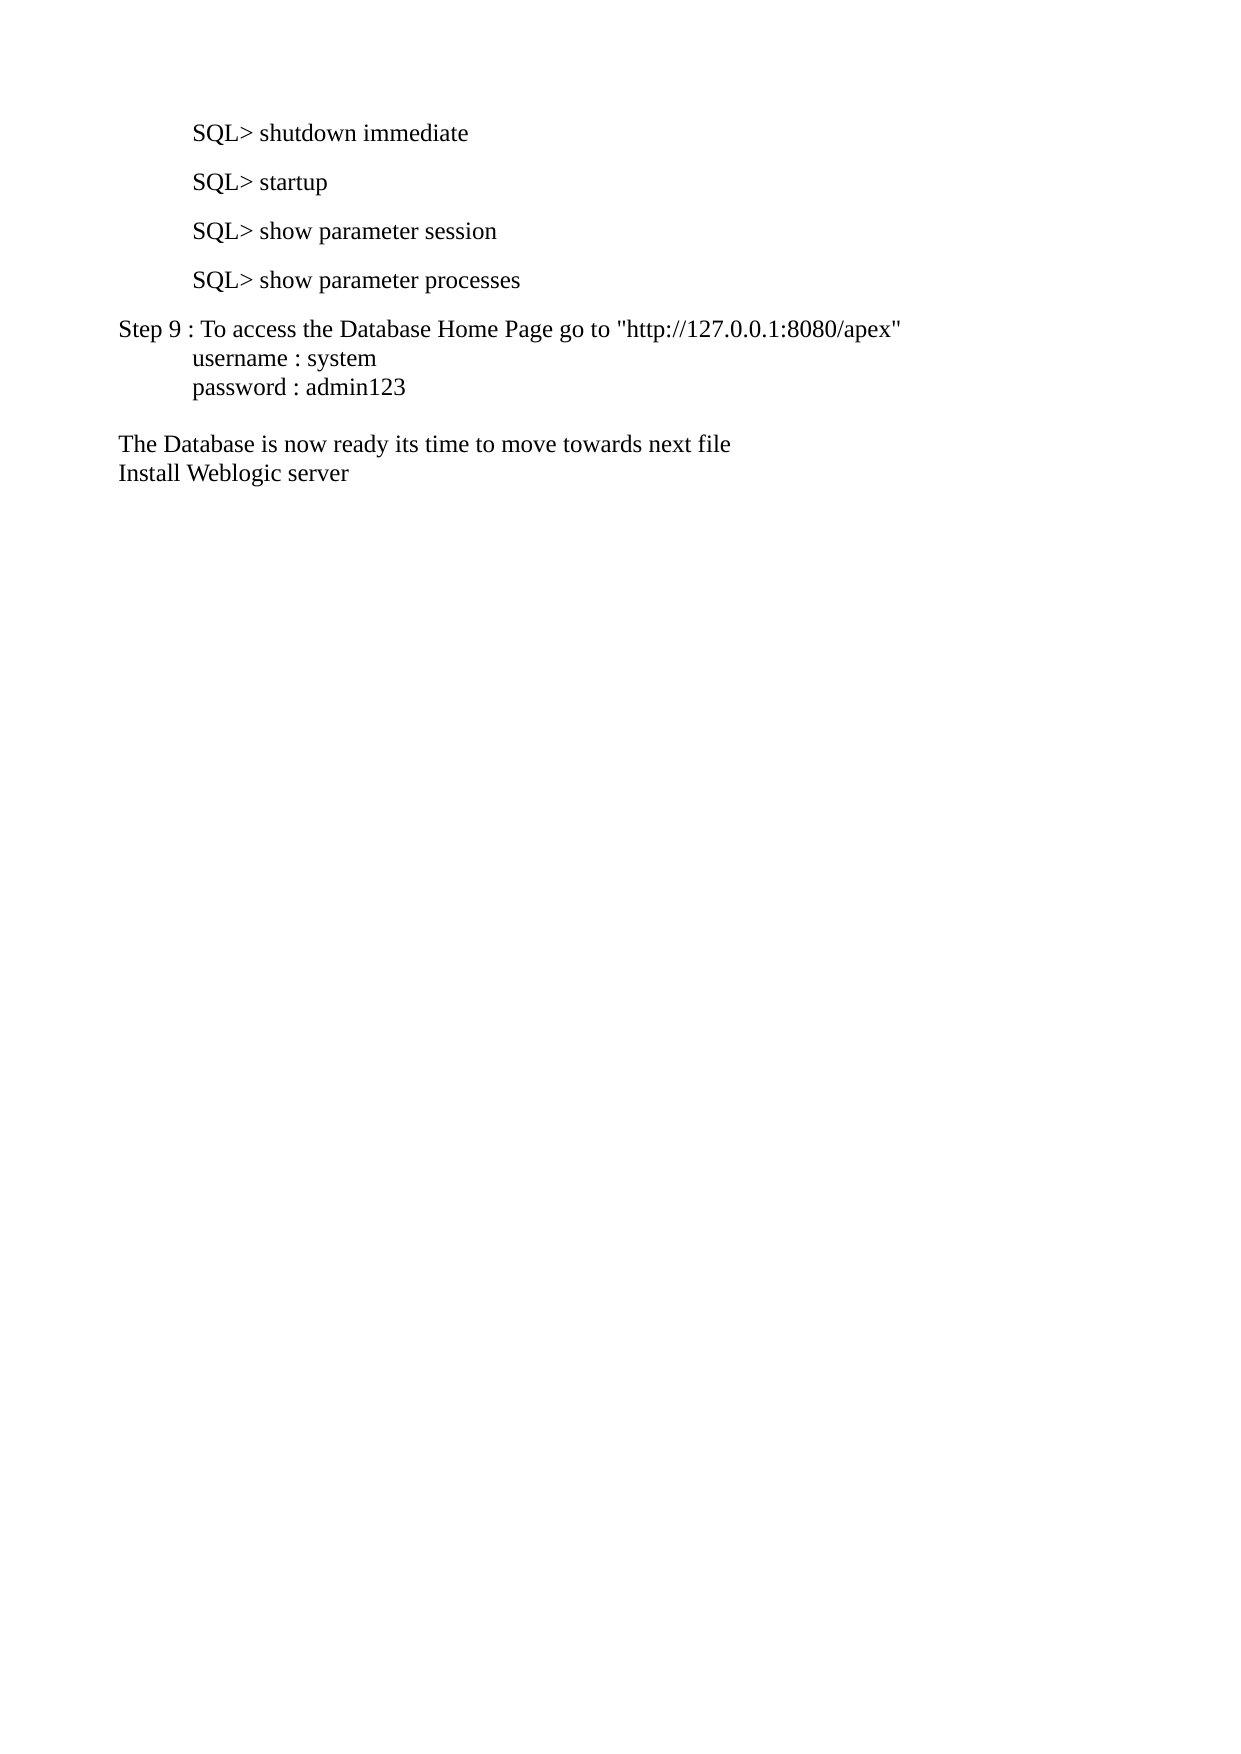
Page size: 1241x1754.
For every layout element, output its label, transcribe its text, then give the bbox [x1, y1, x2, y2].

text SQL> startup [118, 167, 1122, 196]
text The Database is now ready its time to move towards next file [118, 429, 1122, 458]
text SQL> show parameter processes [118, 265, 1122, 294]
text SQL> shutdown immediate [118, 118, 1122, 147]
text SQL> show parameter session [118, 216, 1122, 245]
text Install Weblogic server [118, 458, 1122, 487]
text Step 9 : To access the Database Home Page go to "http://127.0.0.1:8080/apex" [118, 314, 1122, 343]
text username : system [118, 343, 1122, 372]
text password : admin123 [118, 372, 1122, 401]
